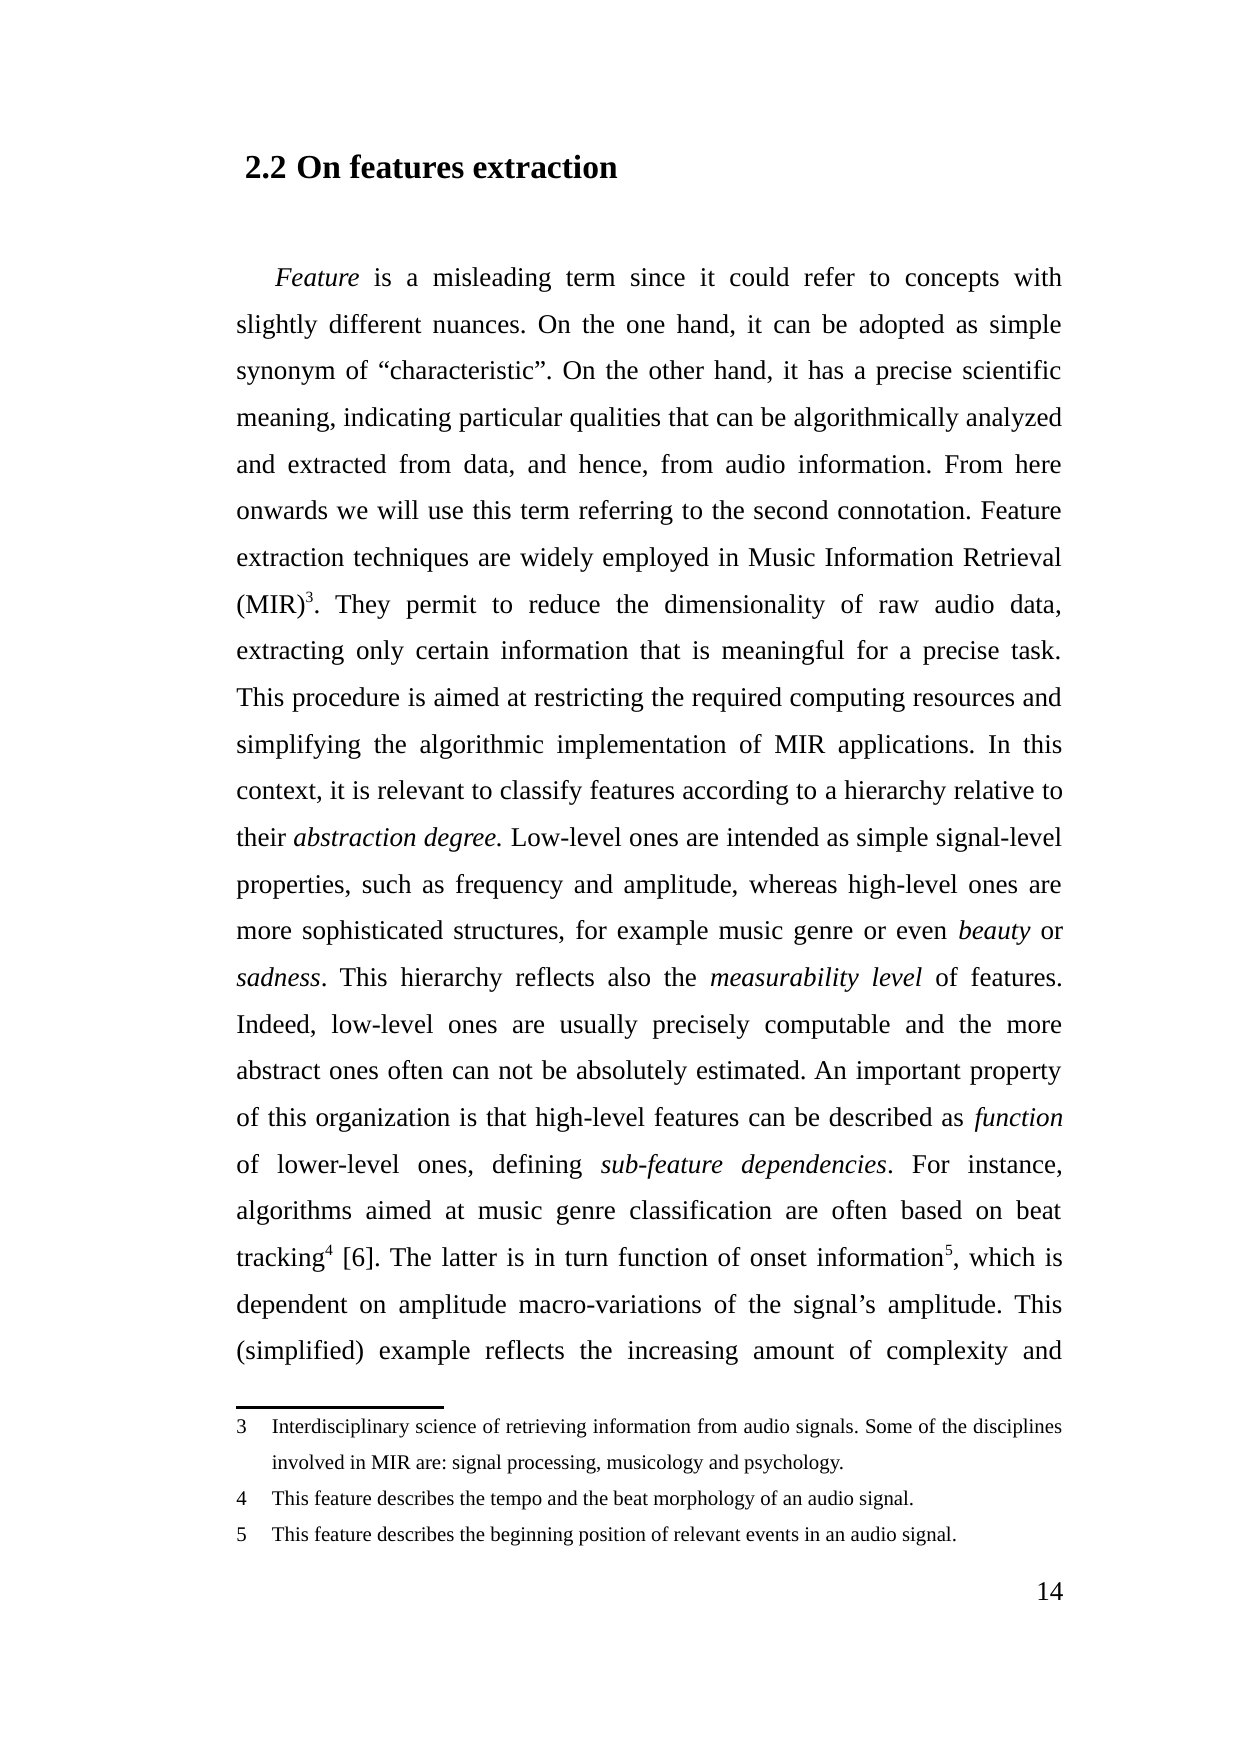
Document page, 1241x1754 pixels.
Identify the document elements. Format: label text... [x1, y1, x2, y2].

subtitle On features extraction [236, 148, 1063, 186]
text Interdisciplinary science of retrieving information from audio signals. Some of the disciplines involved in MIR are: signal processing, musicology and psychology. [236, 1413, 1063, 1474]
text This feature describes the beginning position of relevant events in an audio signal. [236, 1522, 1063, 1546]
text Feature is a misleading term since it could refer to concepts with slightly different nuances. On the one hand, it can be adopted as simple synonym of “characteristic”. On the other hand, it has a precise scientific meaning, indicating particular qualities that can be algorithmically analyzed and extracted from data, and hence, from audio information. From here onwards we will use this term referring to the second connotation. Feature extraction techniques are widely employed in Music Information Retrieval (MIR). They permit to reduce the dimensionality of raw audio data, extracting only certain information that is meaningful for a precise task. This procedure is aimed at restricting the required computing resources and simplifying the algorithmic implementation of MIR applications. In this context, it is relevant to classify features according to a hierarchy relative to their abstraction degree. Low-level ones are intended as simple signal-level properties, such as frequency and amplitude, whereas high-level ones are more sophisticated structures, for example music genre or even beauty or sadness. This hierarchy reflects also the measurability level of features. Indeed, low-level ones are usually precisely computable and the more abstract ones often can not be absolutely estimated. An important property of this organization is that high-level features can be described as function of lower-level ones, defining sub-feature dependencies. For instance, algorithms aimed at music genre classification are often based on beat tracking [6]. The latter is in turn function of onset information, which is dependent on amplitude macro-variations of the signal’s amplitude. This (simplified) example reflects the increasing amount of complexity and [236, 261, 1063, 1366]
text This feature describes the tempo and the beat morphology of an audio signal. [236, 1486, 1063, 1510]
